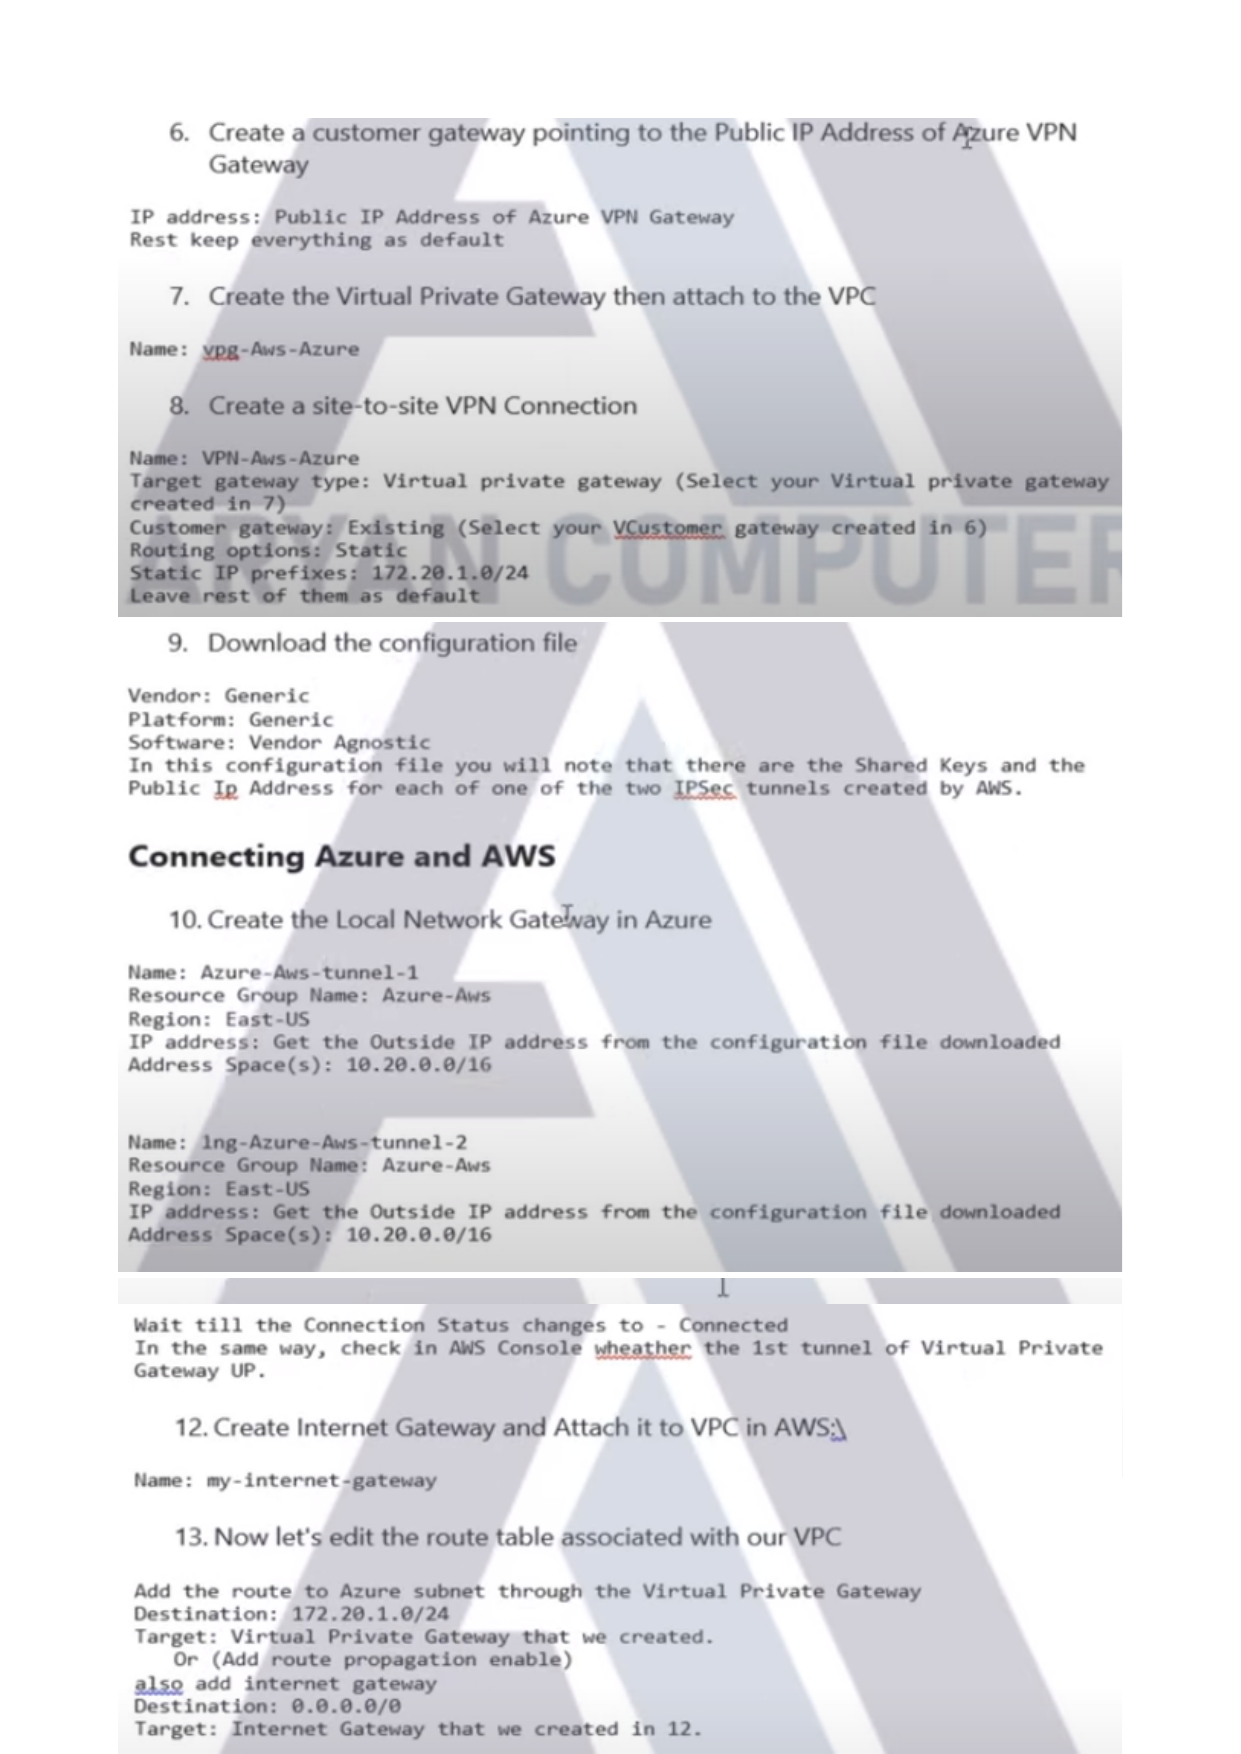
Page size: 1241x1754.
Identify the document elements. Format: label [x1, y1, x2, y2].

picture [118, 622, 1123, 1272]
picture [118, 1278, 1123, 1754]
picture [118, 118, 1123, 617]
